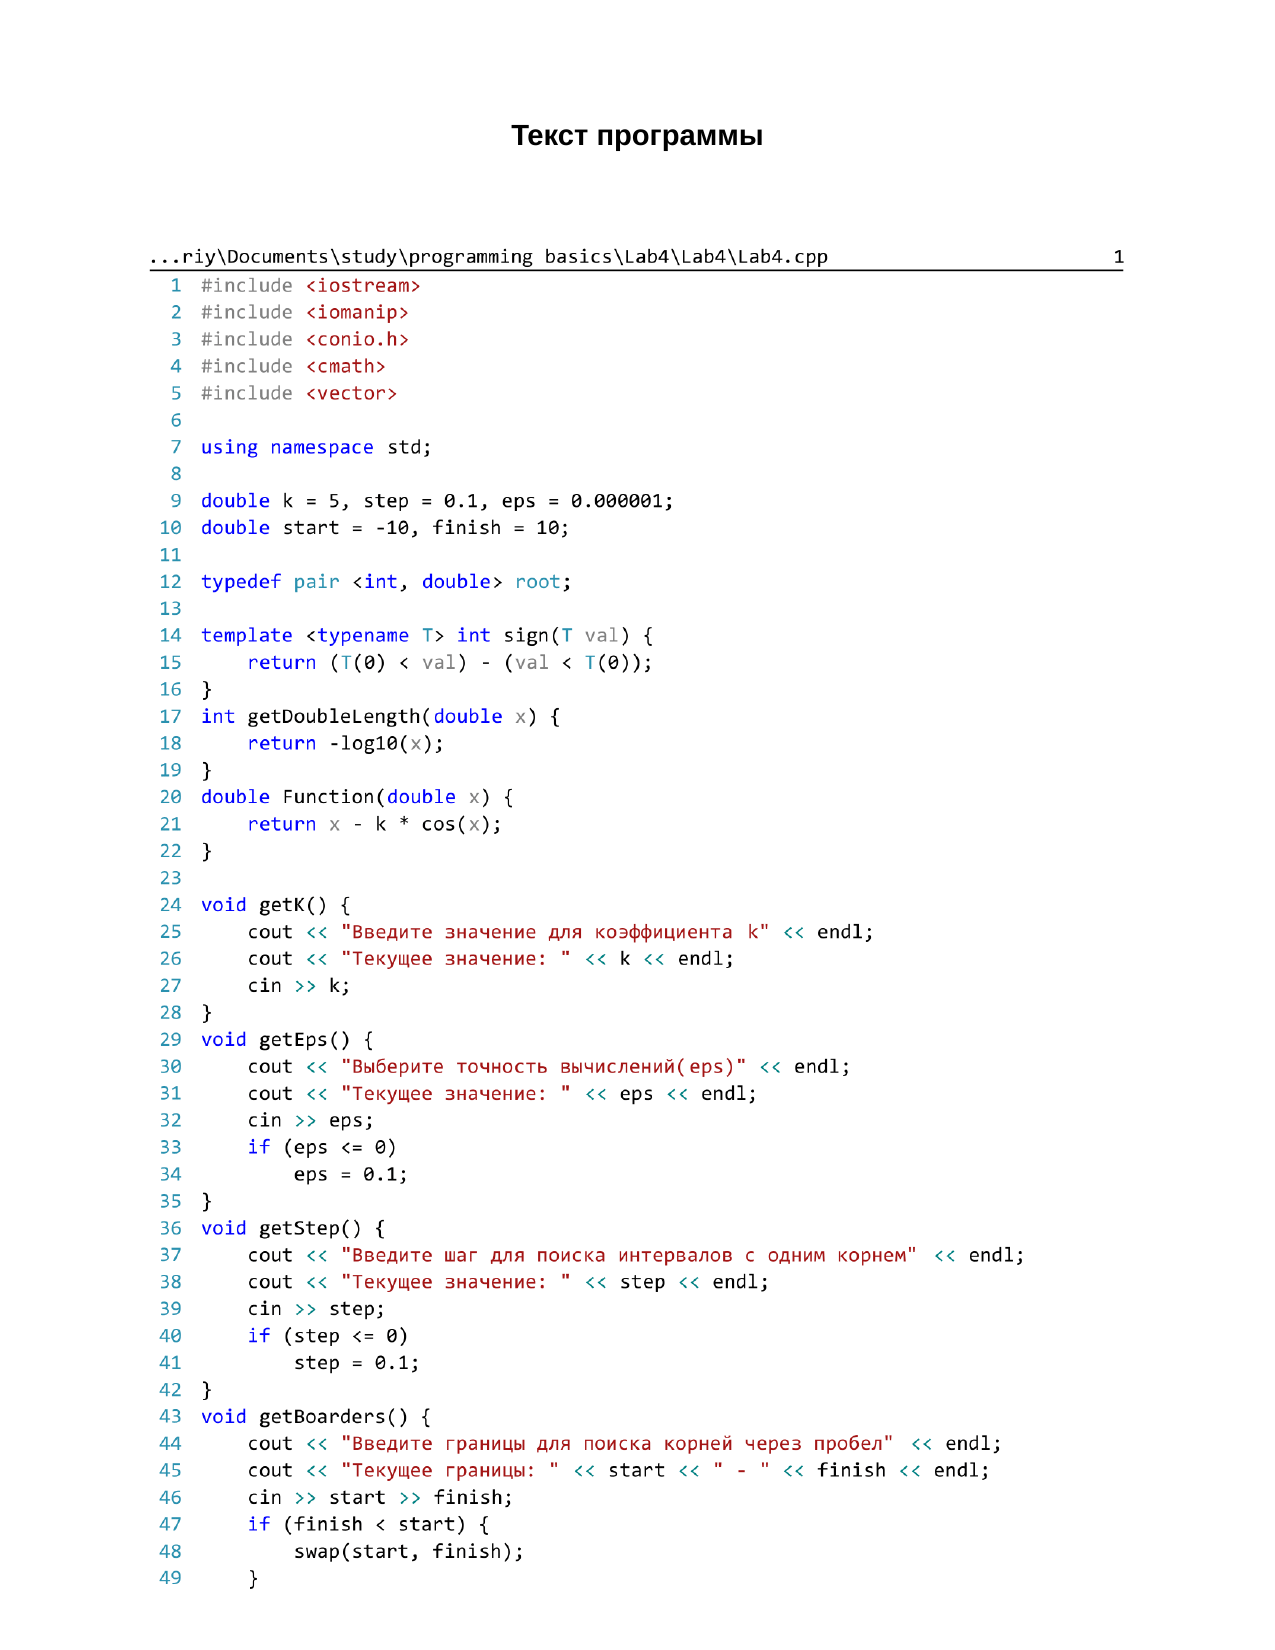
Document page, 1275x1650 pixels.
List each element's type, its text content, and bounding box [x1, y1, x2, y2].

text Текст программы [118, 118, 1157, 152]
picture [149, 243, 1126, 1598]
